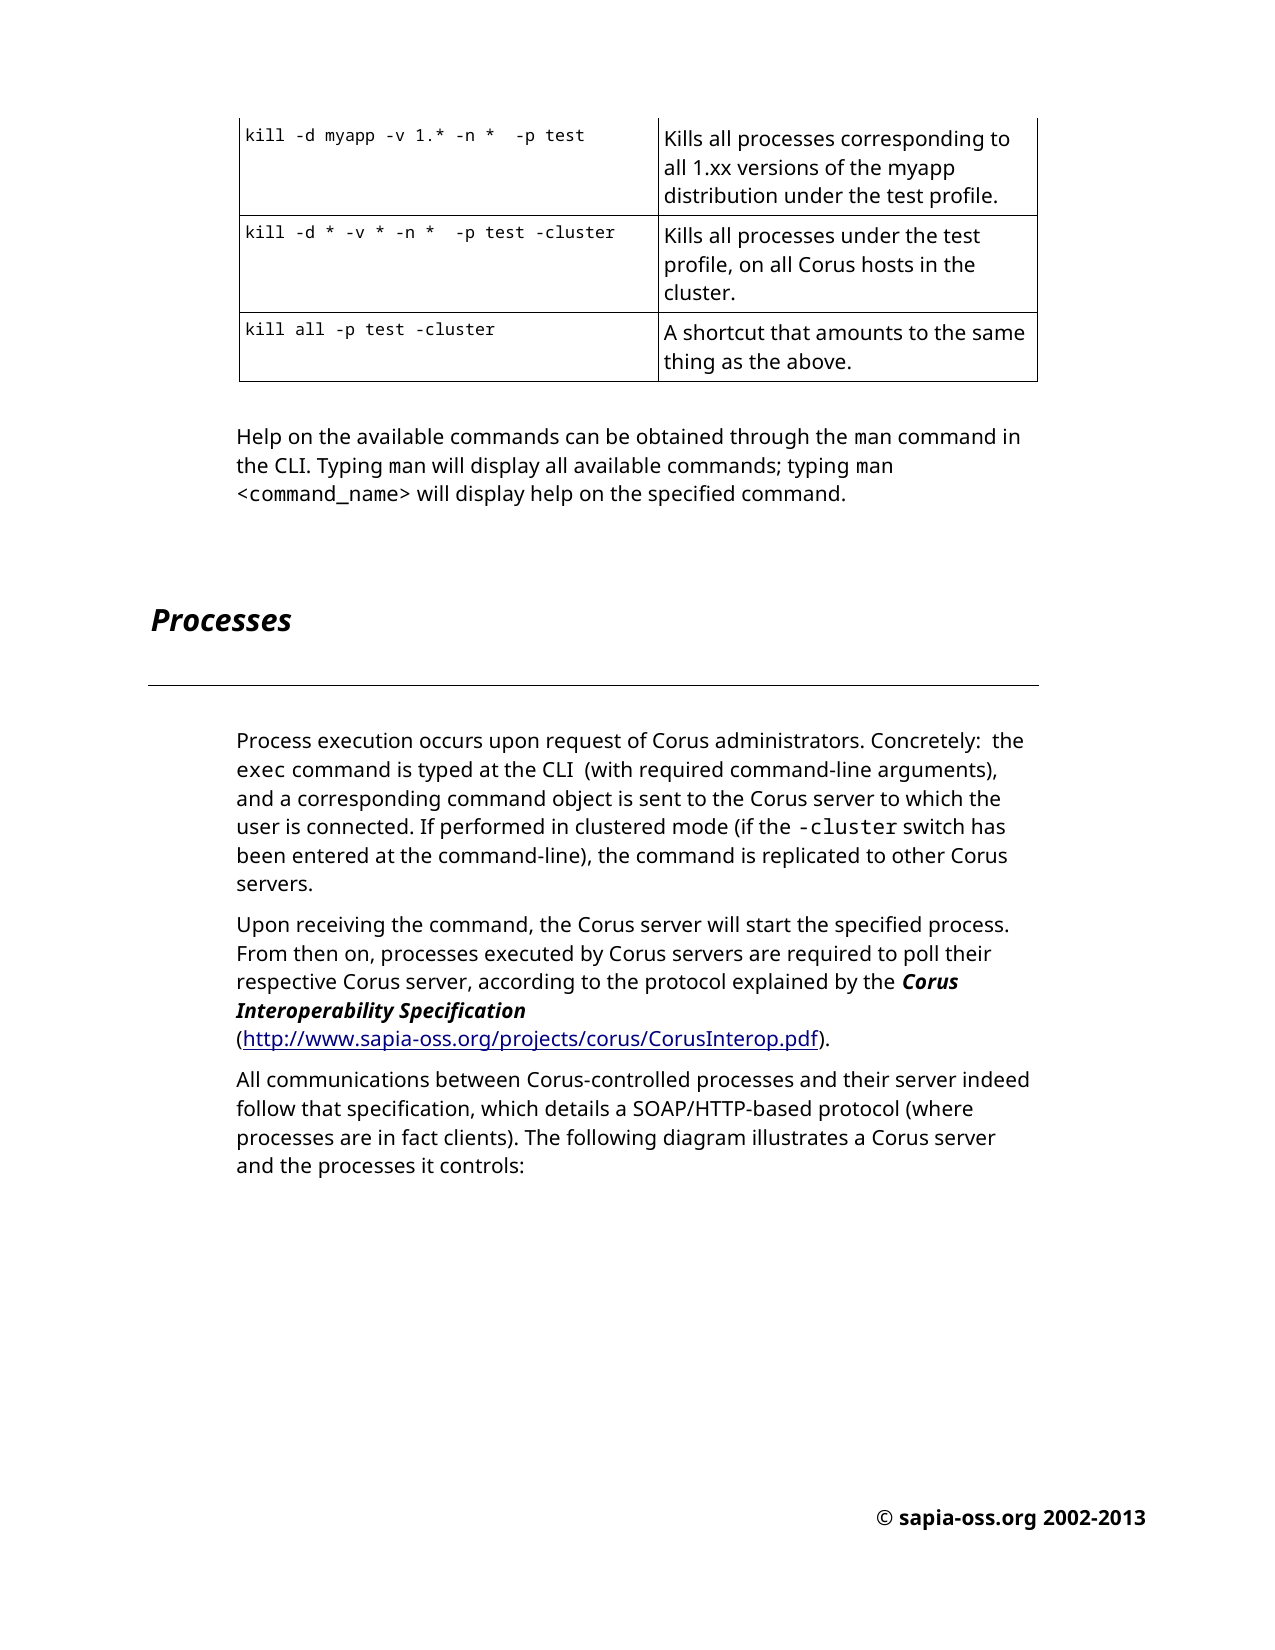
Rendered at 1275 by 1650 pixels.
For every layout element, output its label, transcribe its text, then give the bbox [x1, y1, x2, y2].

table_cell kill -d myapp -v 1.* -n * -p test [240, 118, 658, 215]
text Help on the available commands can be obtained through the man command in the CLI. Typing man will display all available commands; typing man <command_name> will display help on the specified command. [236, 422, 1039, 508]
table_cell A shortcut that amounts to the same thing as the above. [659, 313, 1037, 381]
text All communications between Corus-controlled processes and their server indeed follow that specification, which details a SOAP/HTTP-based protocol (where processes are in fact clients). The following diagram illustrates a Corus server and the processes it controls: [236, 1065, 1039, 1179]
table_cell kill all -p test -cluster [240, 313, 658, 381]
text Process execution occurs upon request of Corus administrators. Concretely: the exec command is typed at the CLI (with required command-line arguments), and a corresponding command object is sent to the Corus server to which the user is connected. If performed in clustered mode (if the -cluster switch has been entered at the command-line), the command is replicated to other Corus servers. [236, 726, 1039, 898]
table_cell kill -d * -v * -n * -p test -cluster [240, 216, 658, 312]
text Upon receiving the command, the Corus server will start the specified process. From then on, processes executed by Corus servers are required to poll their respective Corus server, according to the protocol explained by the Corus Interoperability Specification (http://www.sapia-oss.org/projects/corus/CorusInterop.pdf). [236, 910, 1039, 1053]
table_cell Kills all processes under the test profile, on all Corus hosts in the cluster. [659, 216, 1037, 312]
table_cell Kills all processes corresponding to all 1.xx versions of the myapp distribution under the test profile. [659, 118, 1037, 215]
subtitle Processes [148, 596, 1039, 685]
